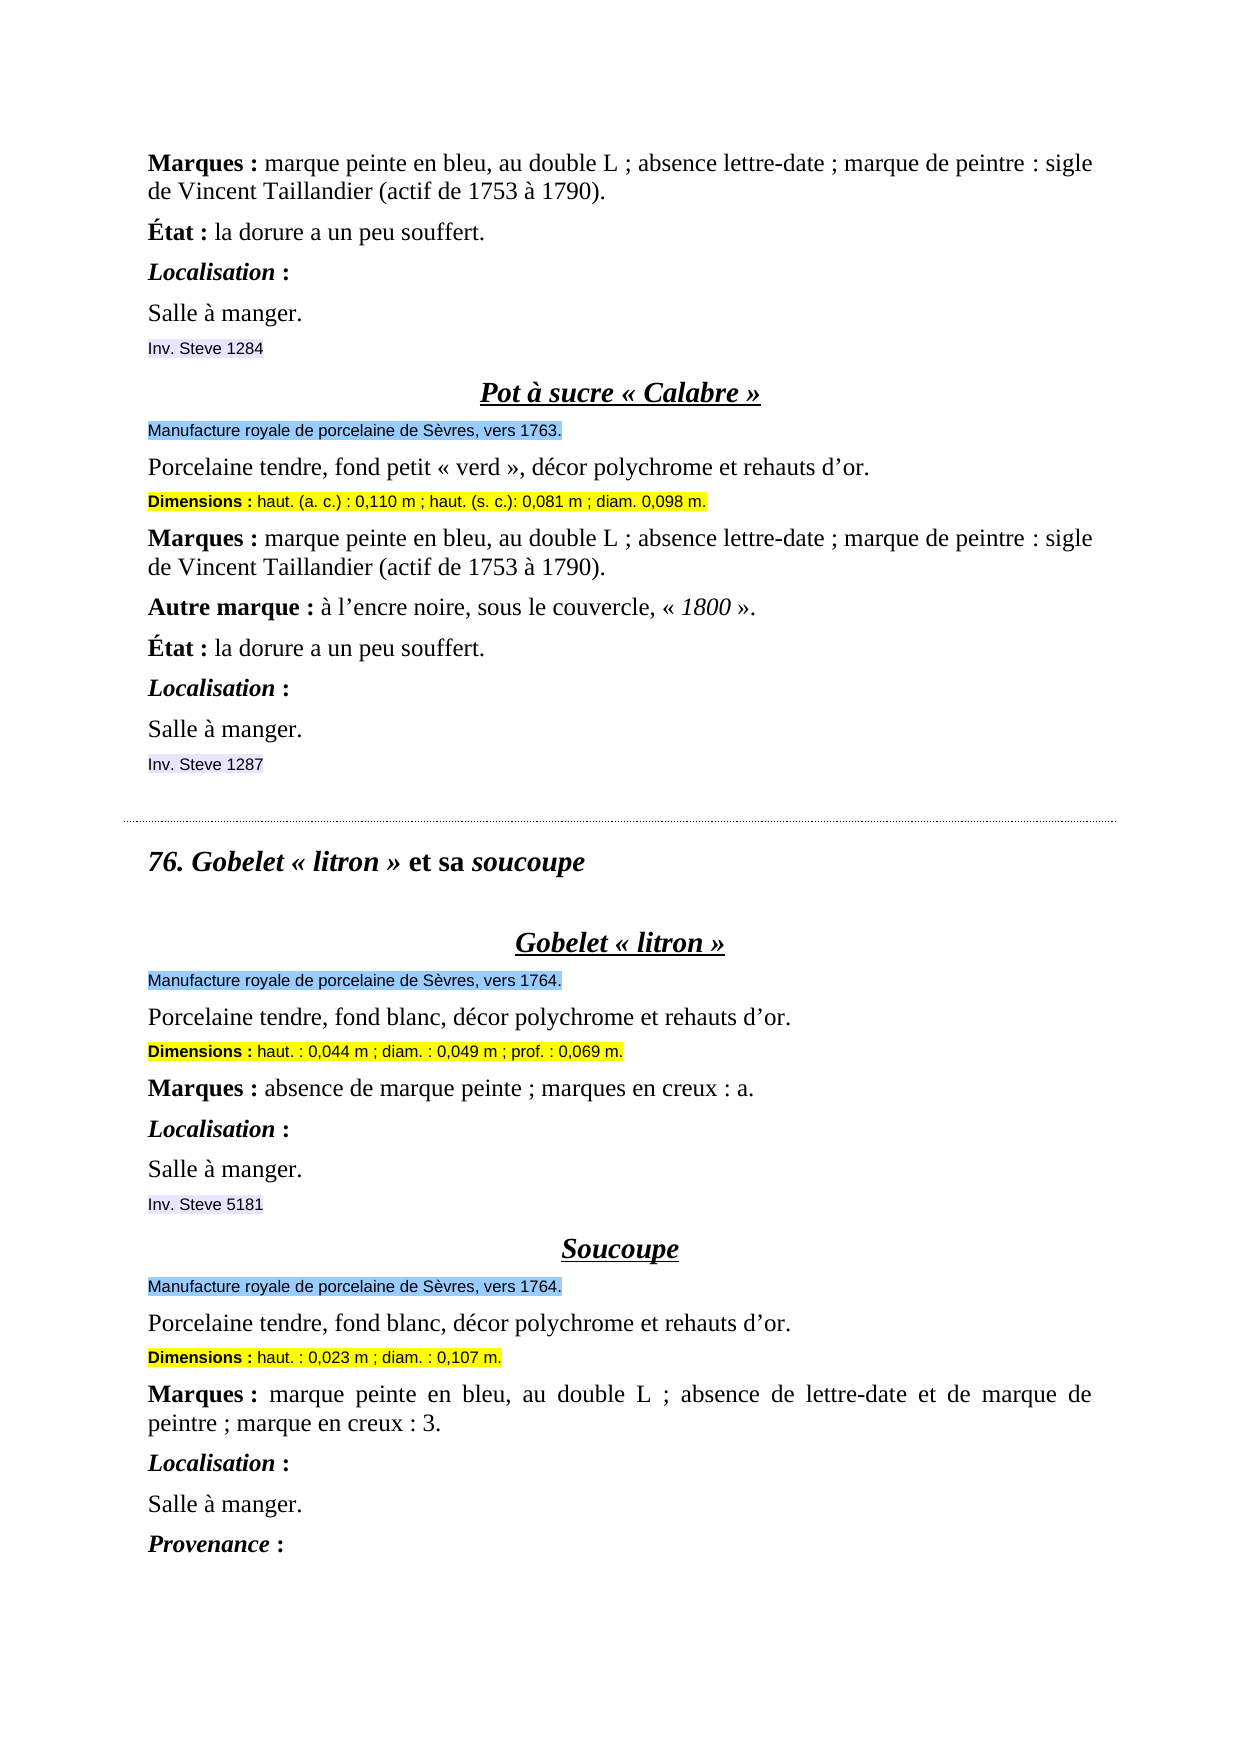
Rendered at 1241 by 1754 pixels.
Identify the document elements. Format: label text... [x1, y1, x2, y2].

text Marques : marque peinte en bleu, au double L ; absence de lettre-date et de marque de peintre ; marque en creux : 3. [148, 1379, 1093, 1437]
text Porcelaine tendre, fond petit « verd », décor polychrome et rehauts d’or. [148, 452, 1093, 480]
text Manufacture royale de porcelaine de Sèvres, vers 1764. [562, 971, 1093, 990]
text Autre marque : à l’encre noire, sous le couvercle, « 1800 ». [148, 592, 1093, 621]
text Dimensions : haut. (a. c.) : 0,110 m ; haut. (s. c.): 0,081 m ; diam. 0,098 m. [707, 492, 1093, 511]
text Inv. Steve 1284 [148, 338, 1093, 358]
text Localisation : [148, 673, 1093, 702]
text Salle à manger. [148, 1154, 1093, 1183]
text État : la dorure a un peu souffert. [148, 633, 1093, 662]
text Salle à manger. [148, 1489, 1093, 1518]
text Porcelaine tendre, fond blanc, décor polychrome et rehauts d’or. [148, 1308, 1093, 1337]
text Localisation : [148, 1114, 1093, 1142]
text État : la dorure a un peu souffert. [148, 217, 1093, 246]
subtitle Pot à sucre « Calabre » [148, 375, 1093, 409]
text Porcelaine tendre, fond blanc, décor polychrome et rehauts d’or. [148, 1002, 1093, 1030]
subtitle Gobelet « litron » [148, 925, 1093, 959]
text Manufacture royale de porcelaine de Sèvres, vers 1763. [562, 421, 1093, 440]
subtitle Gobelet « litron » et sa soucoupe [124, 821, 1116, 902]
text Salle à manger. [148, 714, 1093, 743]
text Localisation : [148, 1448, 1093, 1477]
text Provenance : [148, 1529, 1093, 1558]
text Inv. Steve 5181 [263, 1195, 1093, 1214]
text Dimensions : haut. : 0,044 m ; diam. : 0,049 m ; prof. : 0,069 m. [623, 1042, 1093, 1061]
text Salle à manger. [148, 298, 1093, 327]
text Marques : marque peinte en bleu, au double L ; absence lettre-date ; marque de peintre : sigle de Vincent Taillandier (actif de 1753 à 1790). [148, 148, 1093, 205]
text Marques : marque peinte en bleu, au double L ; absence lettre-date ; marque de peintre : sigle de Vincent Taillandier (actif de 1753 à 1790). [148, 523, 1093, 581]
text Manufacture royale de porcelaine de Sèvres, vers 1764. [562, 1277, 1093, 1296]
text Inv. Steve 1287 [263, 754, 1093, 773]
subtitle Soucoupe [148, 1232, 1093, 1265]
text Dimensions : haut. : 0,023 m ; diam. : 0,107 m. [502, 1348, 1093, 1367]
text Localisation : [148, 257, 1093, 286]
text Marques : absence de marque peinte ; marques en creux : a. [148, 1073, 1093, 1102]
